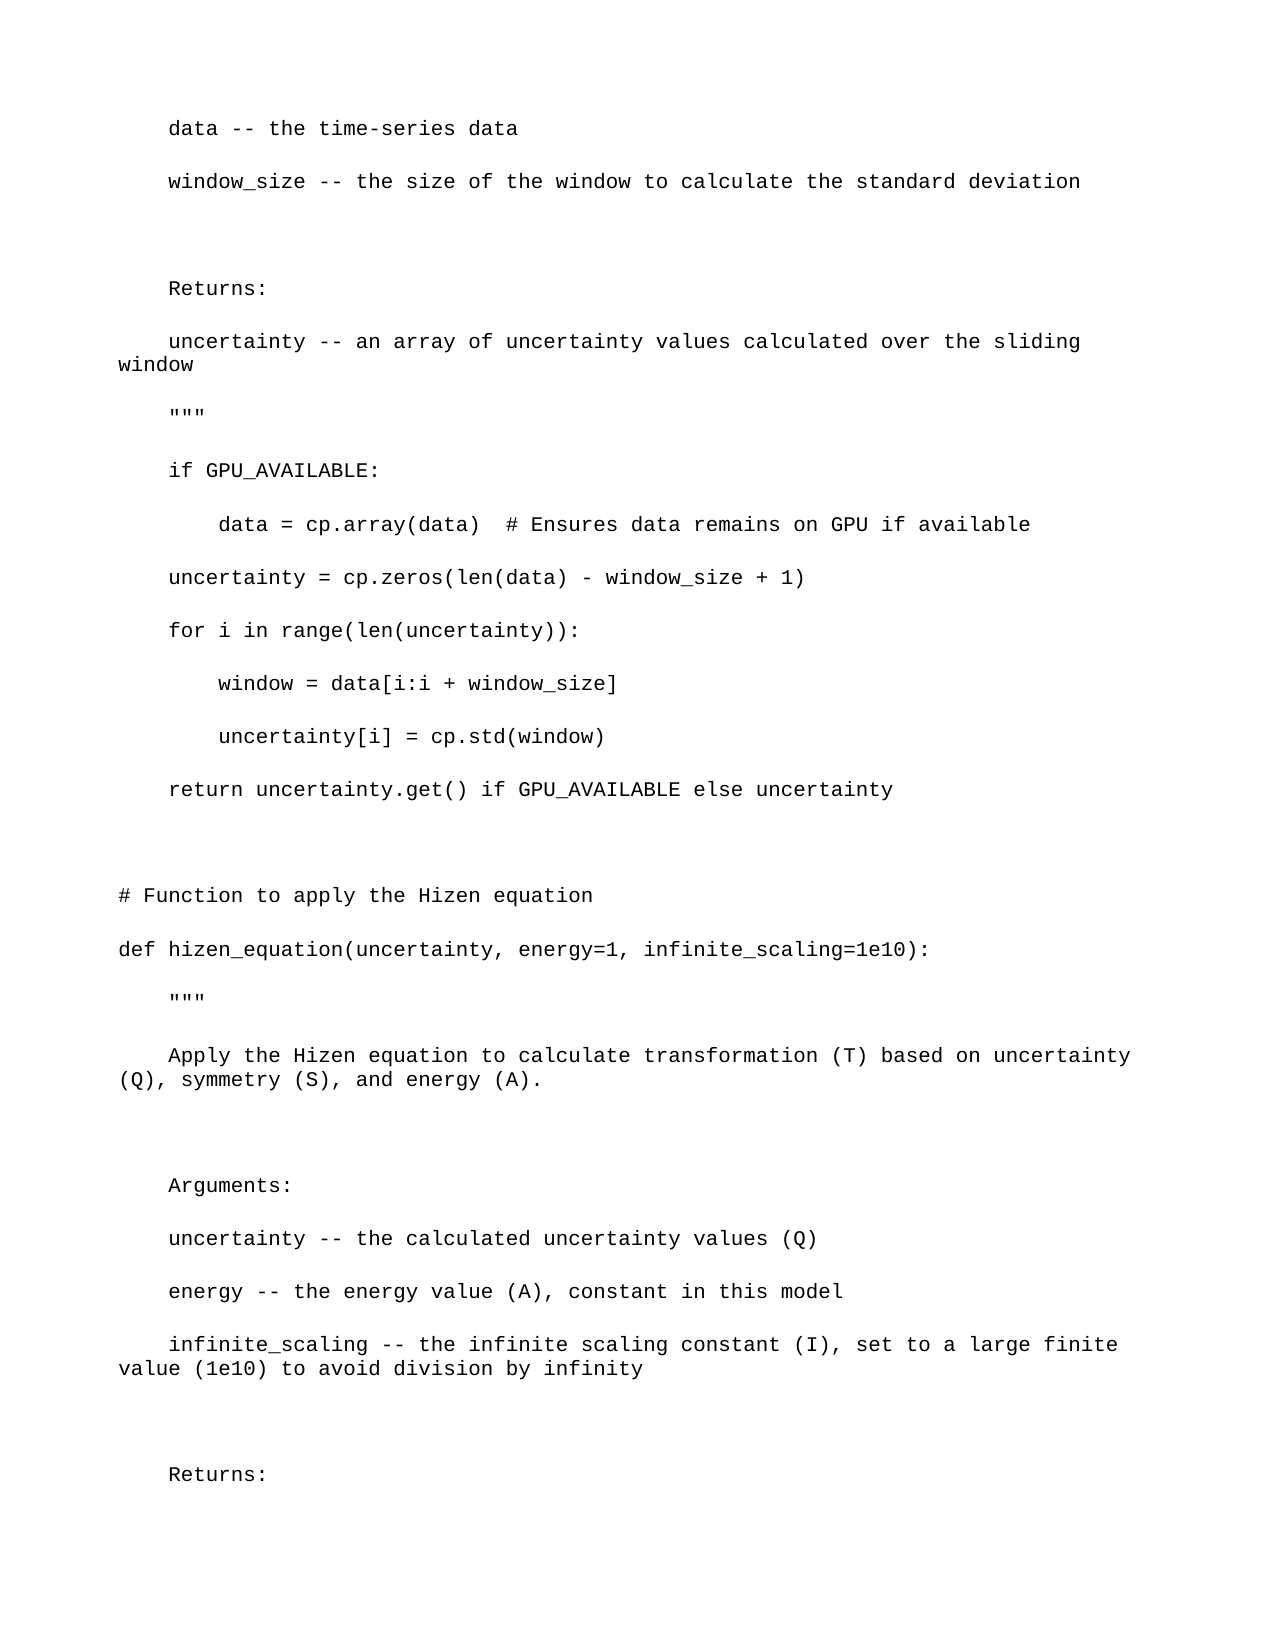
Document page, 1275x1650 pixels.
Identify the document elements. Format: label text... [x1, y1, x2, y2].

text energy -- the energy value (A), constant in this model [118, 1281, 1157, 1305]
text window_size -- the size of the window to calculate the standard deviation [118, 171, 1157, 195]
text Apply the Hizen equation to calculate transformation (T) based on uncertainty (Q), symmetry (S), and energy (A). [118, 1045, 1157, 1092]
text """ [118, 407, 1157, 431]
text return uncertainty.get() if GPU_AVAILABLE else uncertainty [118, 779, 1157, 803]
text Arguments: [118, 1175, 1157, 1198]
text data -- the time-series data [118, 118, 1157, 142]
text window = data[i:i + window_size] [118, 673, 1157, 697]
text if GPU_AVAILABLE: [118, 461, 1157, 484]
text uncertainty -- the calculated uncertainty values (Q) [118, 1228, 1157, 1252]
text # Function to apply the Hizen equation [118, 886, 1157, 909]
text uncertainty[i] = cp.std(window) [118, 726, 1157, 750]
text Returns: [118, 277, 1157, 301]
text def hizen_equation(uncertainty, energy=1, infinite_scaling=1e10): [118, 939, 1157, 962]
text infinite_scaling -- the infinite scaling constant (I), set to a large finite value (1e10) to avoid division by infinity [118, 1334, 1157, 1381]
text uncertainty = cp.zeros(len(data) - window_size + 1) [118, 567, 1157, 590]
text """ [118, 992, 1157, 1015]
text Returns: [118, 1464, 1157, 1488]
text for i in range(len(uncertainty)): [118, 620, 1157, 643]
text uncertainty -- an array of uncertainty values calculated over the sliding window [118, 331, 1157, 378]
text data = cp.array(data) # Ensures data remains on GPU if available [118, 514, 1157, 537]
